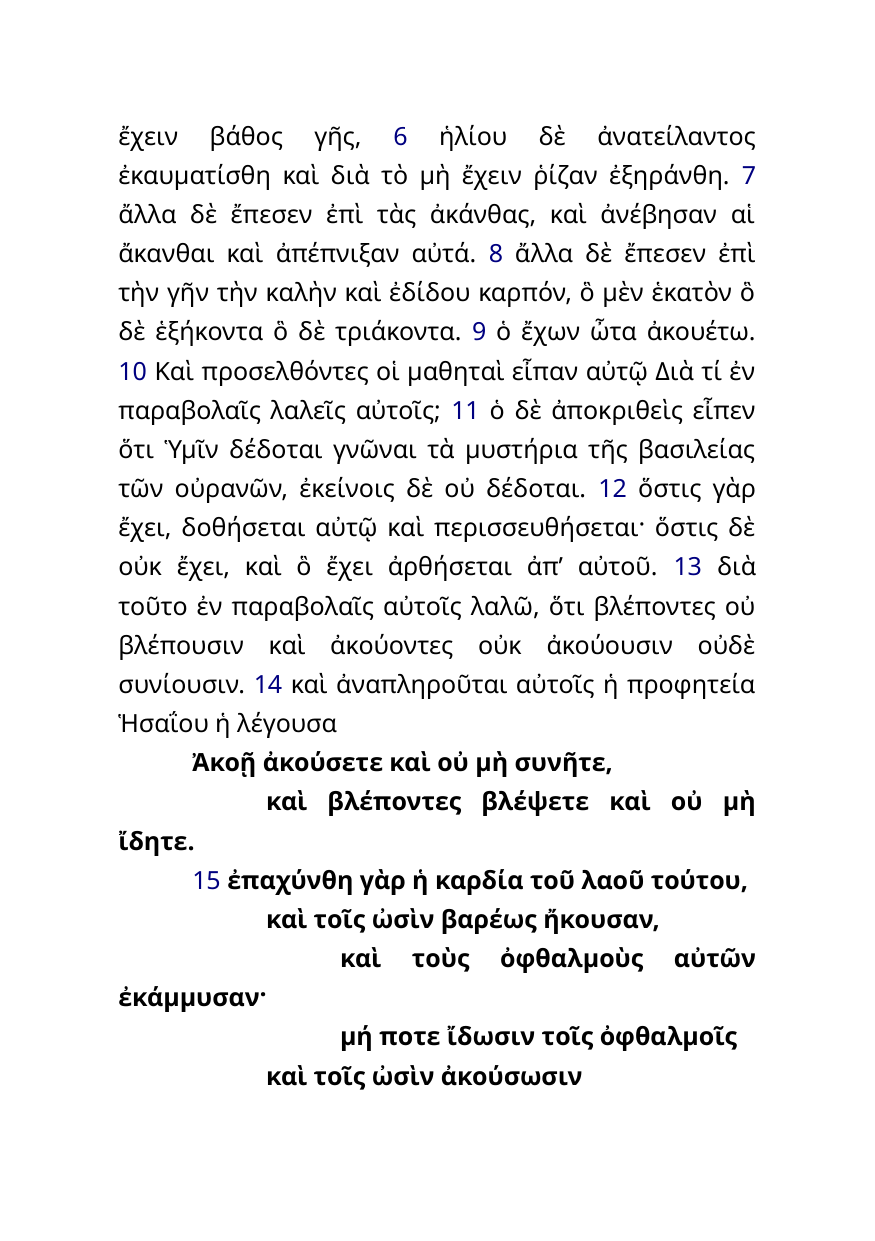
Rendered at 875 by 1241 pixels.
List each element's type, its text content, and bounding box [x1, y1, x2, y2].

text καὶ τοὺς ὀφθαλμοὺς αὐτῶν ἐκάμμυσαν· [118, 941, 756, 1014]
text καὶ βλέποντες βλέψετε καὶ οὐ μὴ ἴδητε. [118, 784, 756, 857]
text ἔχειν βάθος γῆς, 6 ἡλίου δὲ ἀνατείλαντος ἐκαυματίσθη καὶ διὰ τὸ μὴ ἔχειν ῥίζαν ἐξηράνθη. 7 ἄλλα δὲ ἔπεσεν ἐπὶ τὰς ἀκάνθας, καὶ ἀνέβησαν αἱ ἄκανθαι καὶ ἀπέπνιξαν αὐτά. 8 ἄλλα δὲ ἔπεσεν ἐπὶ τὴν γῆν τὴν καλὴν καὶ ἐδίδου καρπόν, ὃ μὲν ἑκατὸν ὃ δὲ ἑξήκοντα ὃ δὲ τριάκοντα. 9 ὁ ἔχων ὦτα ἀκουέτω. 10 Καὶ προσελθόντες οἱ μαθηταὶ εἶπαν αὐτῷ Διὰ τί ἐν παραβολαῖς λαλεῖς αὐτοῖς; 11 ὁ δὲ ἀποκριθεὶς εἶπεν ὅτι Ὑμῖν δέδοται γνῶναι τὰ μυστήρια τῆς βασιλείας τῶν οὐρανῶν, ἐκείνοις δὲ οὐ δέδοται. 12 ὅστις γὰρ ἔχει, δοθήσεται αὐτῷ καὶ περισσευθήσεται· ὅστις δὲ οὐκ ἔχει, καὶ ὃ ἔχει ἀρθήσεται ἀπ’ αὐτοῦ. 13 διὰ τοῦτο ἐν παραβολαῖς αὐτοῖς λαλῶ, ὅτι βλέποντες οὐ βλέπουσιν καὶ ἀκούοντες οὐκ ἀκούουσιν οὐδὲ συνίουσιν. 14 καὶ ἀναπληροῦται αὐτοῖς ἡ προφητεία Ἡσαΐου ἡ λέγουσα [118, 118, 756, 740]
text Ἀκοῇ ἀκούσετε καὶ οὐ μὴ συνῆτε, [118, 745, 756, 779]
text καὶ τοῖς ὠσὶν βαρέως ἤκουσαν, [118, 901, 756, 936]
text μή ποτε ἴδωσιν τοῖς ὀφθαλμοῖς [118, 1019, 756, 1053]
text καὶ τοῖς ὠσὶν ἀκούσωσιν [118, 1058, 756, 1092]
text 15 ἐπαχύνθη γὰρ ἡ καρδία τοῦ λαοῦ τούτου, [118, 862, 756, 896]
